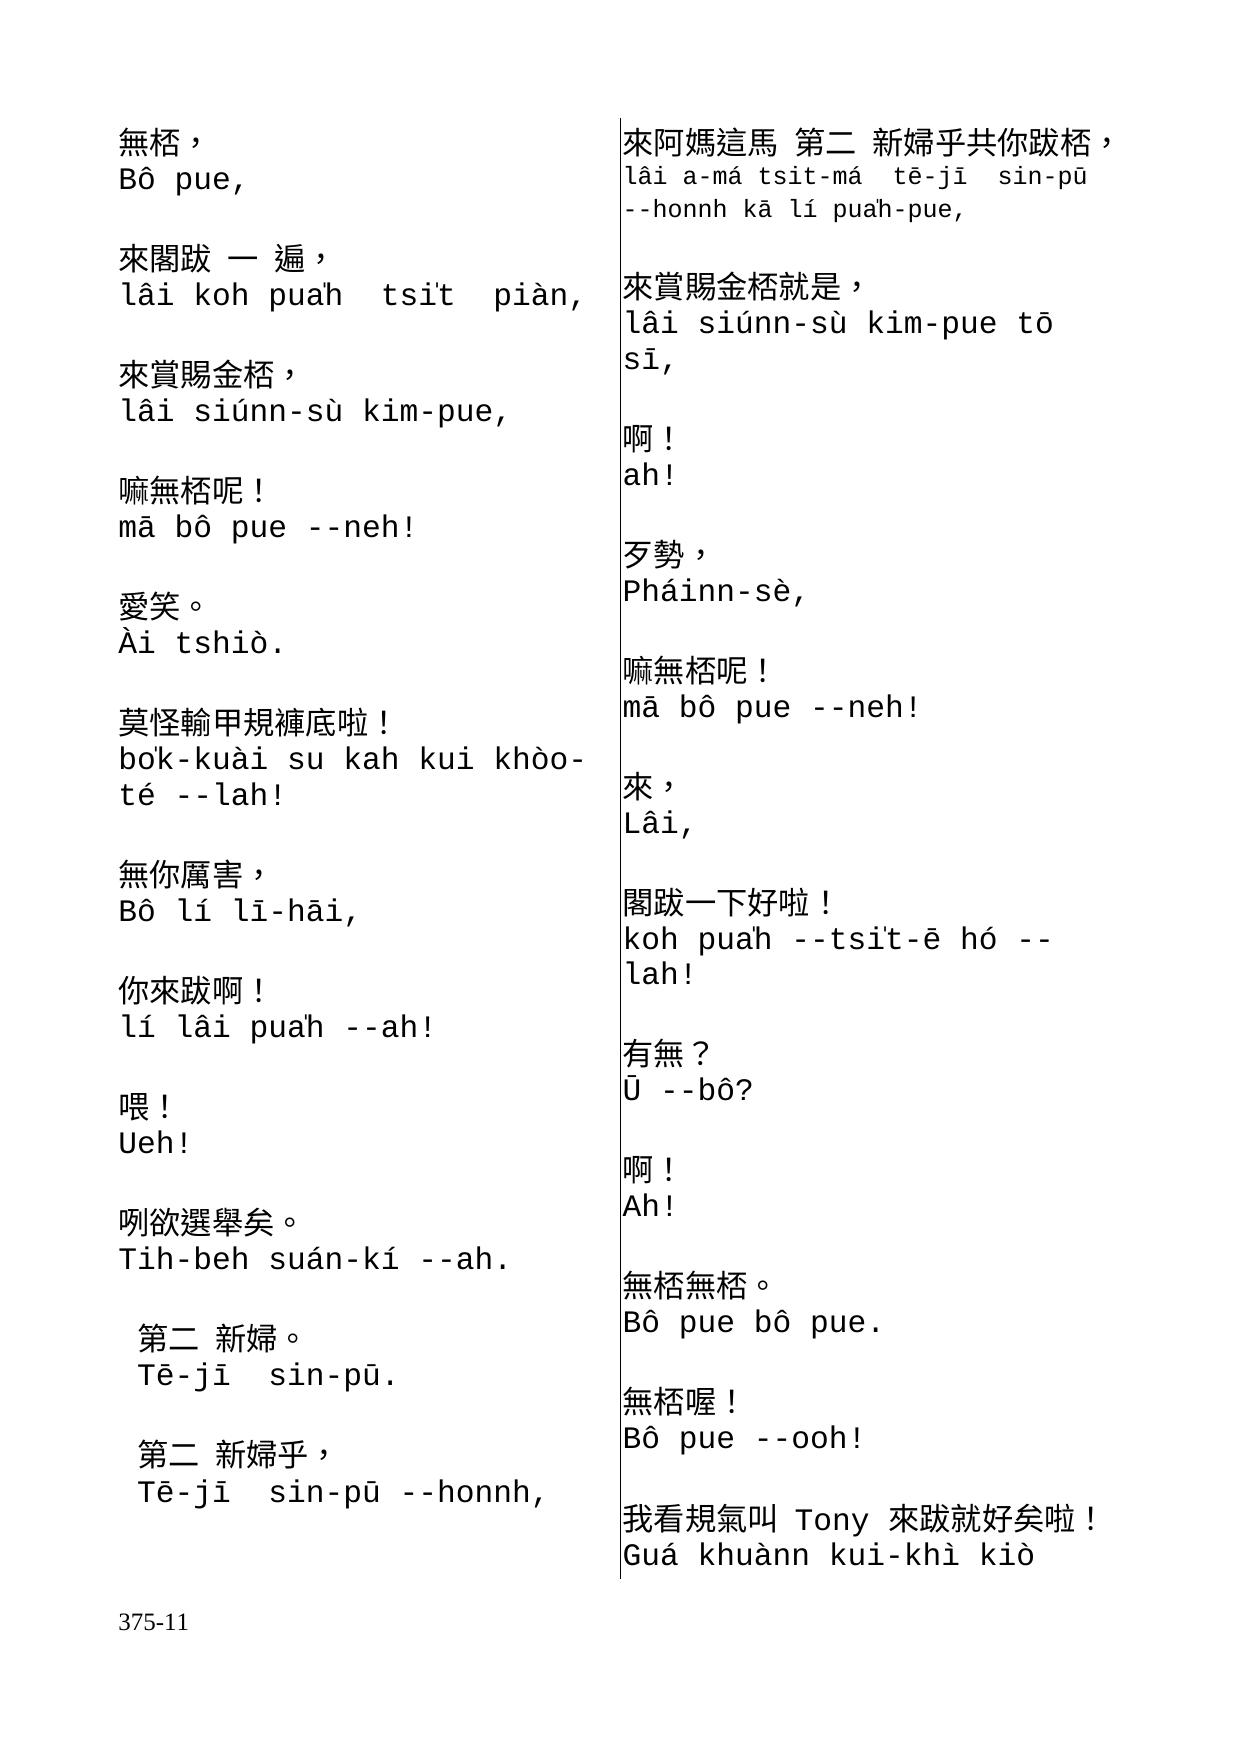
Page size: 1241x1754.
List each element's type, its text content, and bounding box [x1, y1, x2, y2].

text 來， [622, 762, 1122, 807]
text 無桮， [118, 118, 618, 163]
text 無桮喔！ [622, 1378, 1122, 1423]
text Ueh! [118, 1127, 618, 1162]
text Bô pue bô pue. [622, 1307, 1122, 1342]
text Tē-jī sin-pū. [118, 1359, 618, 1395]
text mā bô pue --neh! [118, 511, 618, 547]
text 嘛無桮呢！ [118, 466, 618, 511]
text 歹勢， [622, 530, 1122, 575]
text 你來跋啊！ [118, 966, 618, 1011]
text 無桮無桮。 [622, 1262, 1122, 1307]
text 來賞賜金桮， [118, 350, 618, 395]
text lâi siúnn-sù kim-pue, [118, 395, 618, 431]
text Bô pue --ooh! [622, 1423, 1122, 1458]
text Lâi, [622, 807, 1122, 843]
text 第二 新婦。 [118, 1314, 618, 1359]
text lí lâi pua̍h --ah! [118, 1011, 618, 1046]
text Tih-beh suán-kí --ah. [118, 1243, 618, 1278]
text 啊！ [622, 1146, 1122, 1191]
text 來阿媽這馬 第二 新婦乎共你跋桮， [622, 118, 1122, 163]
text 莫怪輸甲規褲底啦！ [118, 698, 618, 743]
text mā bô pue --neh! [622, 691, 1122, 727]
text lâi siúnn-sù kim-pue tō sī, [622, 308, 1122, 378]
text Bô lí lī-hāi, [118, 895, 618, 930]
text 咧欲選舉矣。 [118, 1198, 618, 1243]
text 第二 新婦乎， [118, 1430, 618, 1476]
text 喂！ [118, 1082, 618, 1127]
text Ah! [622, 1191, 1122, 1226]
text Tē-jī sin-pū --honnh, [118, 1476, 618, 1511]
text 愛笑。 [118, 582, 618, 627]
text Guá khuànn kui-khì kiò [622, 1539, 1122, 1575]
text 嘛無桮呢！ [622, 646, 1122, 691]
text lâi a-má tsit-má tē-jī sin-pū --honnh kā lí pua̍h-pue, [622, 163, 1122, 227]
text Bô pue, [118, 163, 618, 199]
text 來閣跋 一 遍， [118, 234, 618, 279]
text Ū --bô? [622, 1075, 1122, 1110]
text 無你厲害， [118, 850, 618, 895]
text bo̍k-kuài su kah kui khòo-té --lah! [118, 743, 618, 814]
text 我看規氣叫 Tony 來跋就好矣啦！ [622, 1494, 1122, 1539]
text Pháinn-sè, [622, 575, 1122, 611]
text 啊！ [622, 414, 1122, 459]
text 閣跋一下好啦！ [622, 878, 1122, 923]
text 來賞賜金桮就是， [622, 262, 1122, 308]
text ah! [622, 459, 1122, 494]
text 有無？ [622, 1029, 1122, 1075]
text Ài tshiò. [118, 627, 618, 663]
text lâi koh pua̍h tsi̍t piàn, [118, 279, 618, 315]
text koh pua̍h --tsi̍t-ē hó --lah! [622, 923, 1122, 994]
